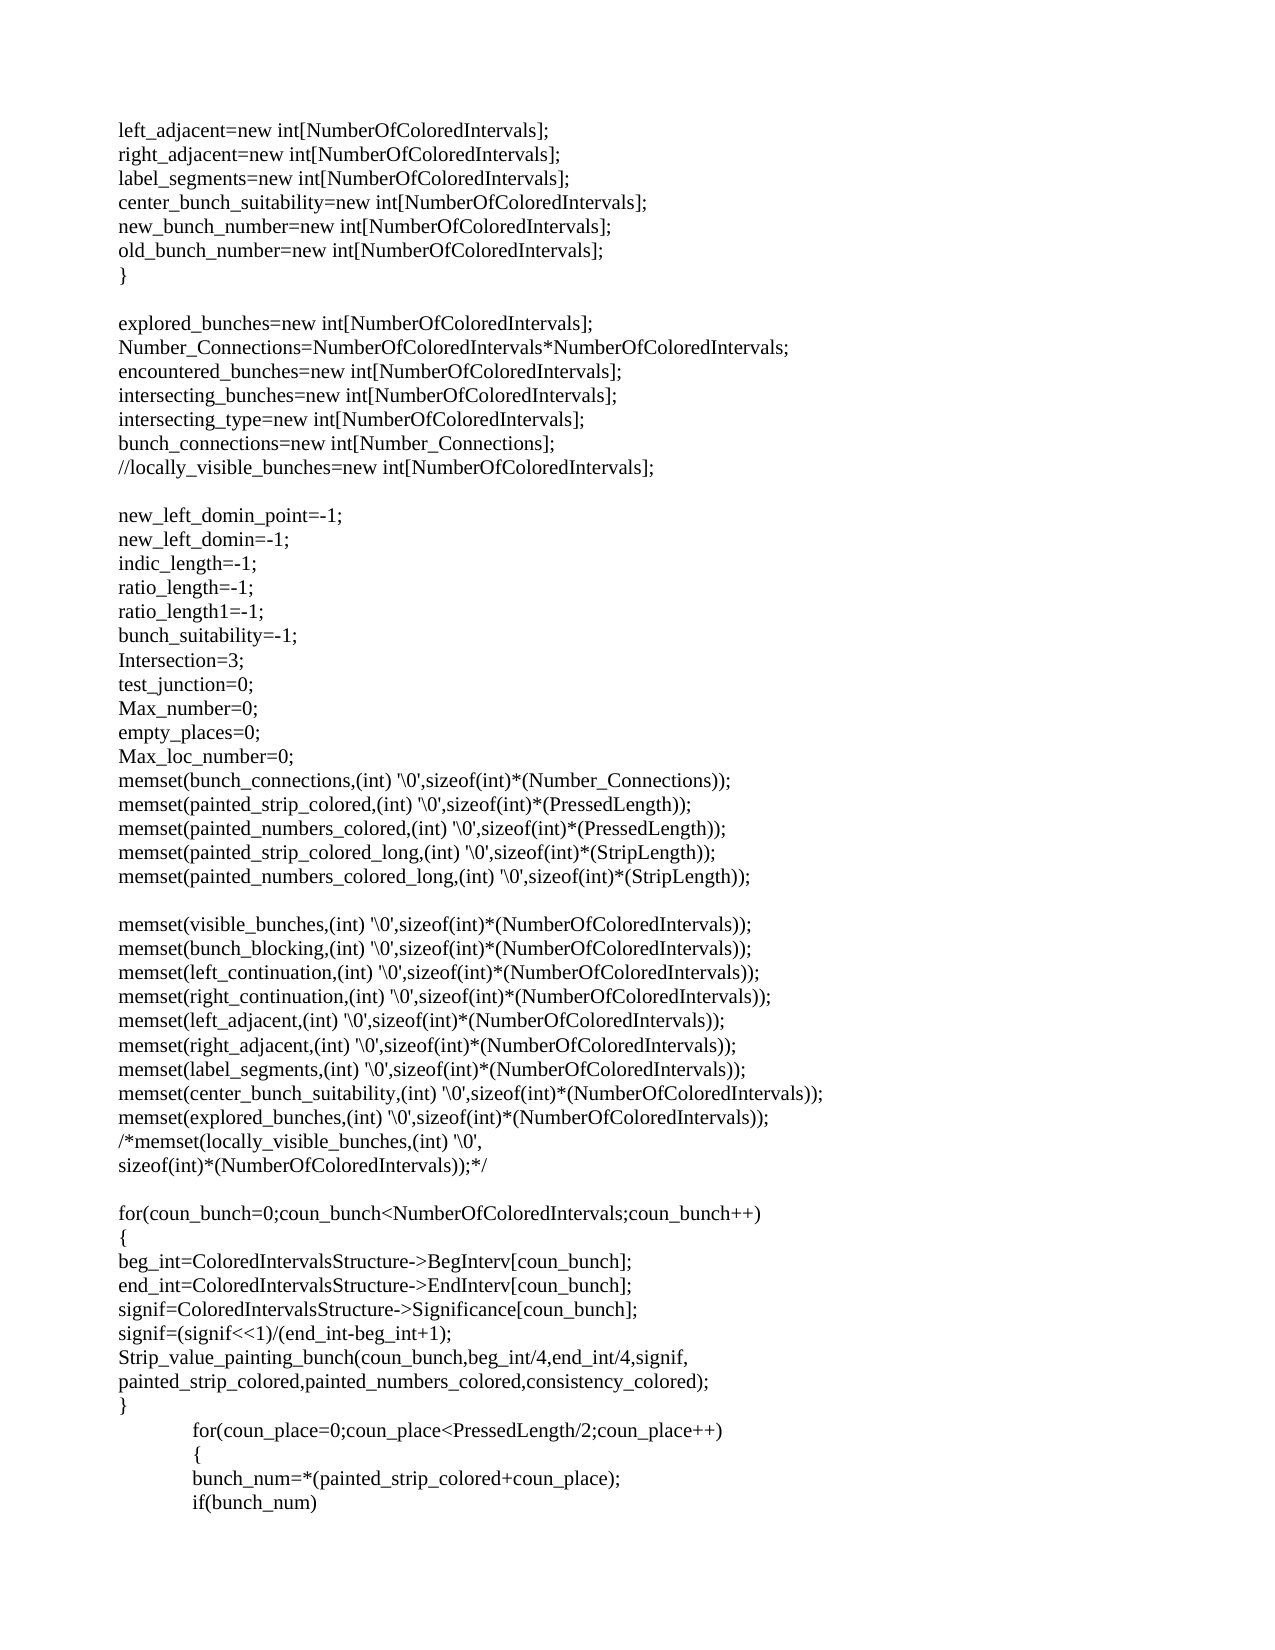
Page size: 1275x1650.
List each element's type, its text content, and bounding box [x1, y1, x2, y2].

text encountered_bunches=new int[NumberOfColoredIntervals]; [118, 359, 1157, 383]
text memset(painted_strip_colored_long,(int) '\0',sizeof(int)*(StripLength)); [118, 840, 1157, 864]
text Number_Connections=NumberOfColoredIntervals*NumberOfColoredIntervals; [118, 335, 1157, 359]
text intersecting_type=new int[NumberOfColoredIntervals]; [118, 407, 1157, 431]
text left_adjacent=new int[NumberOfColoredIntervals]; [118, 118, 1157, 142]
text old_bunch_number=new int[NumberOfColoredIntervals]; [118, 238, 1157, 262]
text memset(right_continuation,(int) '\0',sizeof(int)*(NumberOfColoredIntervals)); [118, 984, 1157, 1008]
text Strip_value_painting_bunch(coun_bunch,beg_int/4,end_int/4,signif, [118, 1345, 1157, 1369]
text Max_loc_number=0; [118, 744, 1157, 768]
text memset(label_segments,(int) '\0',sizeof(int)*(NumberOfColoredIntervals)); [118, 1057, 1157, 1081]
text Intersection=3; [118, 647, 1157, 672]
text if(bunch_num) [118, 1490, 1157, 1514]
text signif=ColoredIntervalsStructure->Significance[coun_bunch]; [118, 1297, 1157, 1321]
text memset(center_bunch_suitability,(int) '\0',sizeof(int)*(NumberOfColoredIntervals)); [118, 1081, 1157, 1105]
text explored_bunches=new int[NumberOfColoredIntervals]; [118, 311, 1157, 335]
text { [118, 1225, 1157, 1249]
text right_adjacent=new int[NumberOfColoredIntervals]; [118, 142, 1157, 166]
text intersecting_bunches=new int[NumberOfColoredIntervals]; [118, 383, 1157, 407]
text test_junction=0; [118, 672, 1157, 696]
text ratio_length1=-1; [118, 599, 1157, 623]
text center_bunch_suitability=new int[NumberOfColoredIntervals]; [118, 190, 1157, 214]
text empty_places=0; [118, 720, 1157, 744]
text for(coun_place=0;coun_place<PressedLength/2;coun_place++) [118, 1417, 1157, 1442]
text Max_number=0; [118, 696, 1157, 720]
text memset(visible_bunches,(int) '\0',sizeof(int)*(NumberOfColoredIntervals)); [118, 912, 1157, 936]
text /*memset(locally_visible_bunches,(int) '\0', [118, 1129, 1157, 1153]
text bunch_connections=new int[Number_Connections]; [118, 431, 1157, 455]
text label_segments=new int[NumberOfColoredIntervals]; [118, 166, 1157, 190]
text new_bunch_number=new int[NumberOfColoredIntervals]; [118, 214, 1157, 238]
text memset(left_adjacent,(int) '\0',sizeof(int)*(NumberOfColoredIntervals)); [118, 1008, 1157, 1032]
text ratio_length=-1; [118, 575, 1157, 599]
text } [118, 1393, 1157, 1417]
text } [118, 262, 1157, 287]
text sizeof(int)*(NumberOfColoredIntervals));*/ [118, 1153, 1157, 1177]
text beg_int=ColoredIntervalsStructure->BegInterv[coun_bunch]; [118, 1249, 1157, 1273]
text end_int=ColoredIntervalsStructure->EndInterv[coun_bunch]; [118, 1273, 1157, 1297]
text new_left_domin_point=-1; [118, 503, 1157, 527]
text //locally_visible_bunches=new int[NumberOfColoredIntervals]; [118, 455, 1157, 479]
text memset(explored_bunches,(int) '\0',sizeof(int)*(NumberOfColoredIntervals)); [118, 1105, 1157, 1129]
text memset(painted_numbers_colored,(int) '\0',sizeof(int)*(PressedLength)); [118, 816, 1157, 840]
text indic_length=-1; [118, 551, 1157, 575]
text memset(painted_numbers_colored_long,(int) '\0',sizeof(int)*(StripLength)); [118, 864, 1157, 888]
text memset(left_continuation,(int) '\0',sizeof(int)*(NumberOfColoredIntervals)); [118, 960, 1157, 984]
text { [118, 1442, 1157, 1466]
text signif=(signif<<1)/(end_int-beg_int+1); [118, 1321, 1157, 1345]
text memset(right_adjacent,(int) '\0',sizeof(int)*(NumberOfColoredIntervals)); [118, 1032, 1157, 1057]
text bunch_suitability=-1; [118, 623, 1157, 647]
text painted_strip_colored,painted_numbers_colored,consistency_colored); [118, 1369, 1157, 1393]
text new_left_domin=-1; [118, 527, 1157, 551]
text for(coun_bunch=0;coun_bunch<NumberOfColoredIntervals;coun_bunch++) [118, 1201, 1157, 1225]
text bunch_num=*(painted_strip_colored+coun_place); [118, 1466, 1157, 1490]
text memset(bunch_blocking,(int) '\0',sizeof(int)*(NumberOfColoredIntervals)); [118, 936, 1157, 960]
text memset(painted_strip_colored,(int) '\0',sizeof(int)*(PressedLength)); [118, 792, 1157, 816]
text memset(bunch_connections,(int) '\0',sizeof(int)*(Number_Connections)); [118, 768, 1157, 792]
